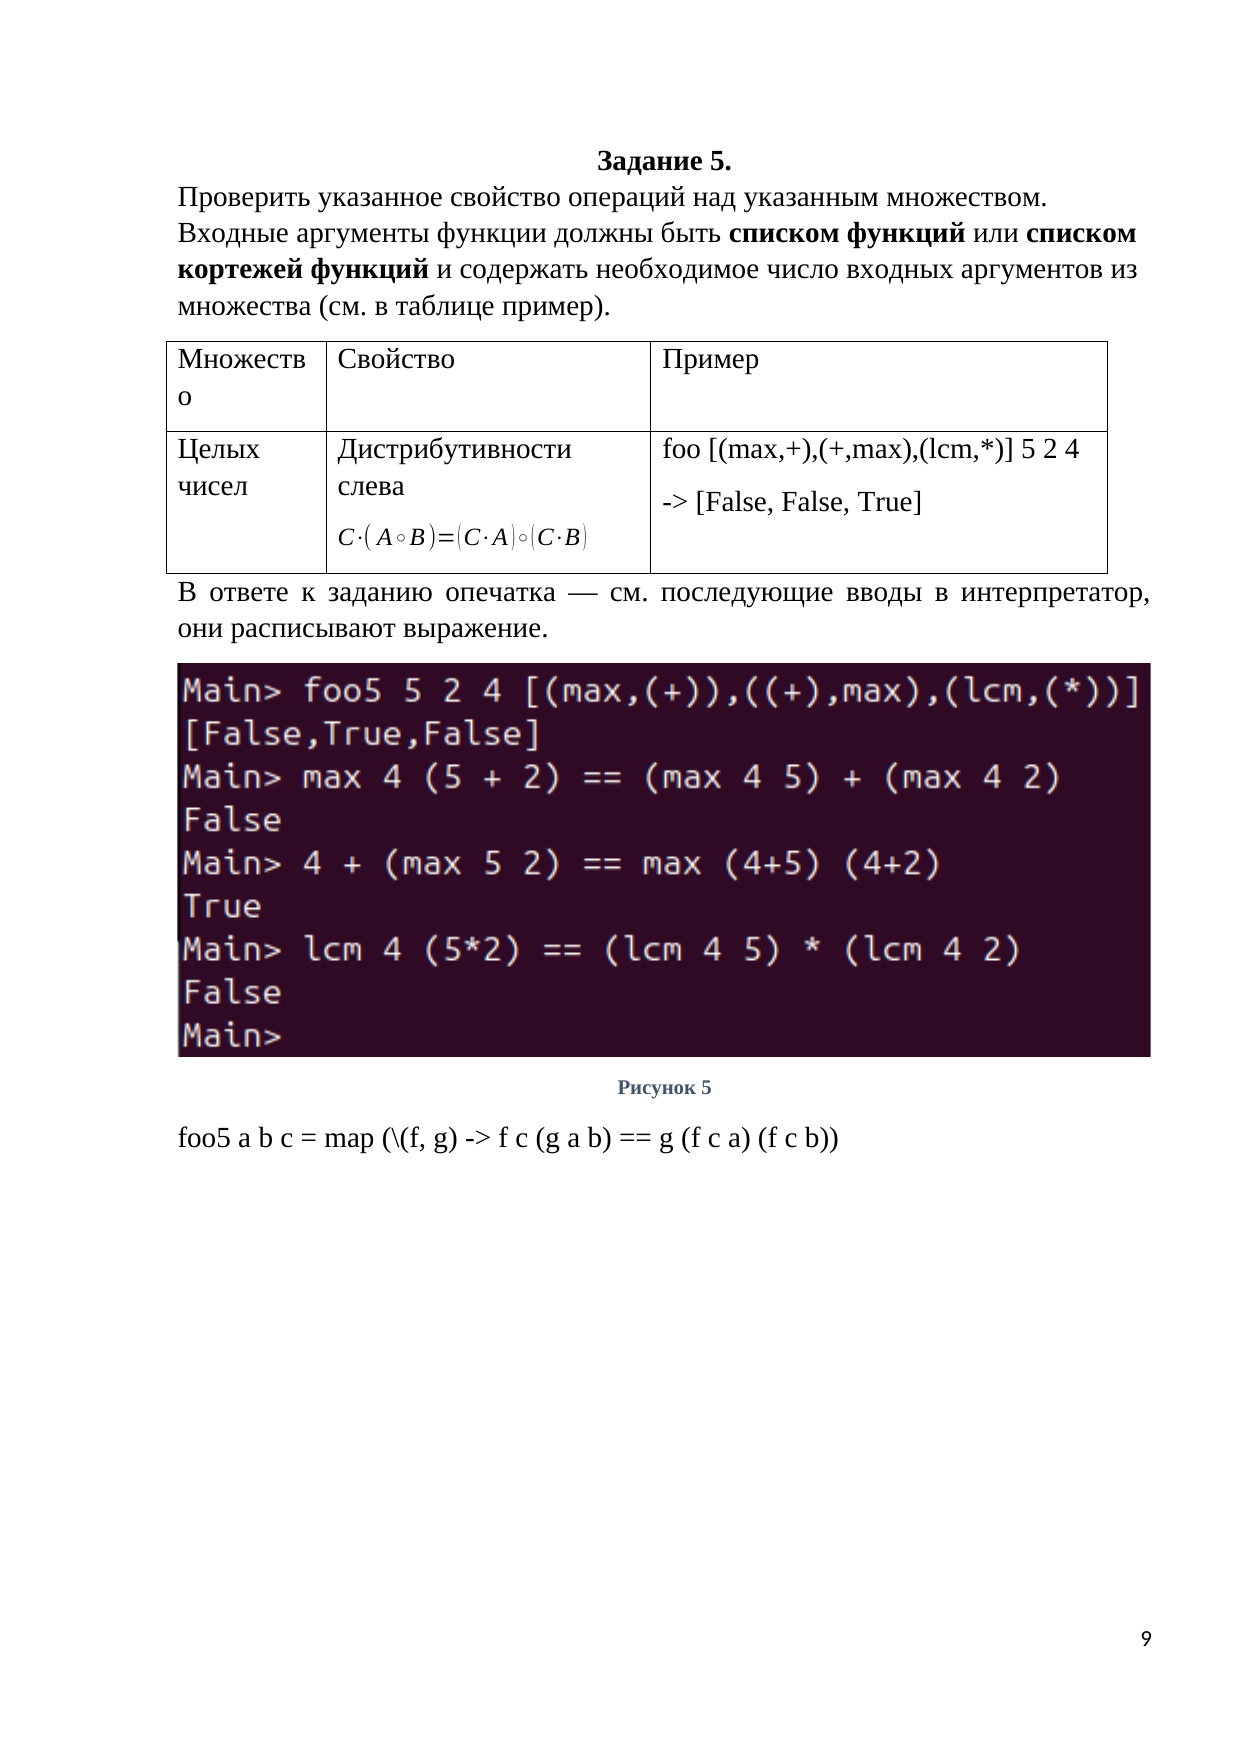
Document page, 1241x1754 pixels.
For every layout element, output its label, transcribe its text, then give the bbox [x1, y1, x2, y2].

table_header Множество [167, 342, 326, 431]
picture [177, 663, 1151, 1057]
table_header Пример [651, 342, 1107, 431]
subtitle Задание 5. [177, 143, 1152, 177]
table_cell Целых чисел [167, 432, 326, 573]
text В ответе к заданию опечатка — см. последующие вводы в интерпретатор, они расписывают выражение. [177, 574, 1152, 644]
text Проверить указанное свойство операций над указанным множеством. Входные аргументы функции должны быть списком функций или списком кортежей функций и содержать необходимое число входных аргументов из множества (см. в таблице пример). [177, 179, 1152, 321]
text Рисунок 5 [177, 1075, 1152, 1099]
table_cell foo [(max,+),(+,max),(lcm,*)] 5 2 4 -> [False, False, True] [651, 432, 1107, 573]
table_header Свойство [327, 342, 650, 431]
table_cell Дистрибутивности слева [327, 432, 650, 573]
text foo5 a b c = map (\(f, g) -> f c (g a b) == g (f c a) (f c b)) [177, 1120, 1152, 1154]
